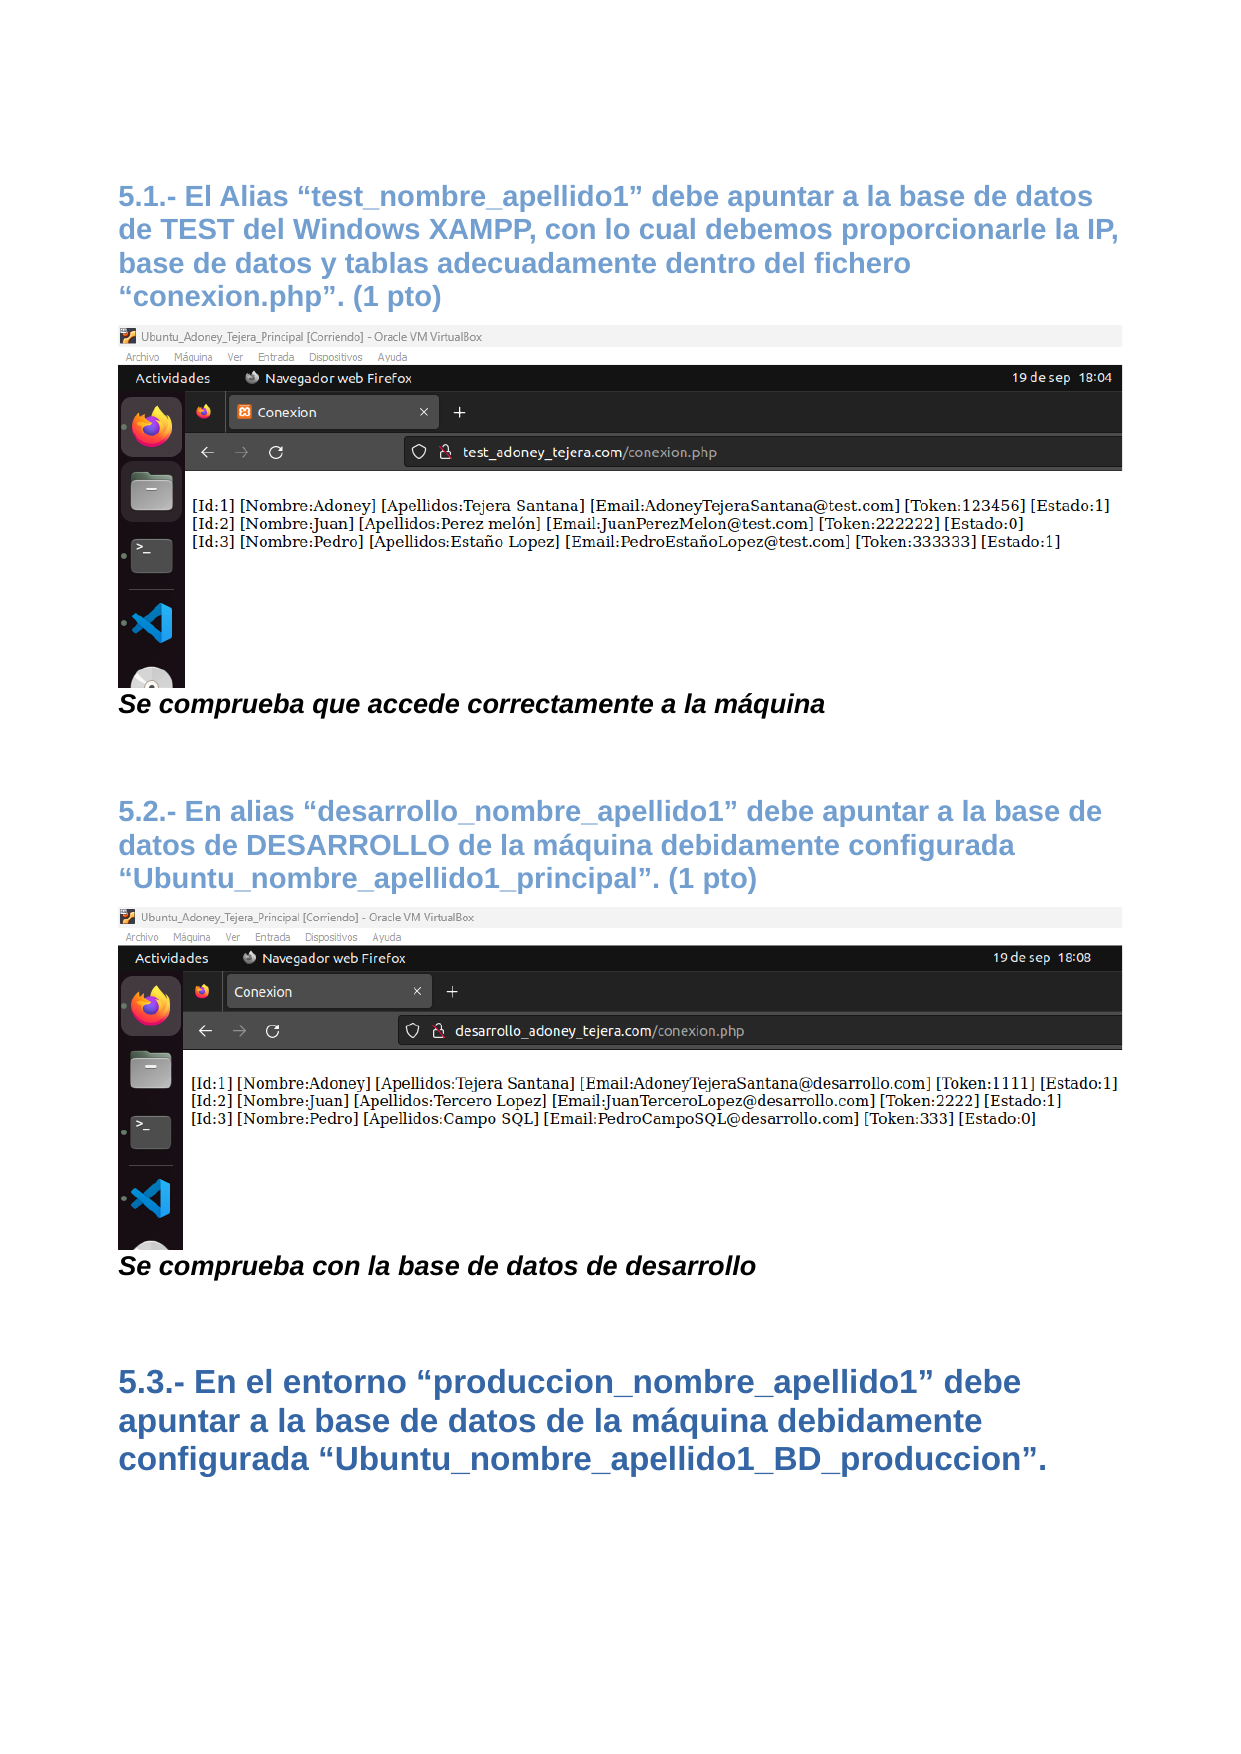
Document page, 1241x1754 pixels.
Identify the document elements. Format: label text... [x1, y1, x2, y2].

subtitle 5.2.- En alias “desarrollo_nombre_apellido1” debe apuntar a la base de datos de DESARROLLO de la máquina debidamente configurada “Ubuntu_nombre_apellido1_principal”. (1 pto) [118, 794, 1122, 894]
subtitle 5.3.- En el entorno “produccion_nombre_apellido1” debe apuntar a la base de datos de la máquina debidamente configurada “Ubuntu_nombre_apellido1_BD_produccion”. [118, 1362, 1122, 1477]
picture [118, 325, 1123, 688]
picture [118, 907, 1123, 1250]
subtitle Se comprueba con la base de datos de desarrollo [118, 1250, 1122, 1281]
subtitle Se comprueba que accede correctamente a la máquina [118, 688, 1122, 719]
subtitle 5.1.- El Alias “test_nombre_apellido1” debe apuntar a la base de datos de TEST del Windows XAMPP, con lo cual debemos proporcionarle la IP, base de datos y tablas adecuadamente dentro del fichero “conexion.php”. (1 pto) [118, 179, 1122, 313]
